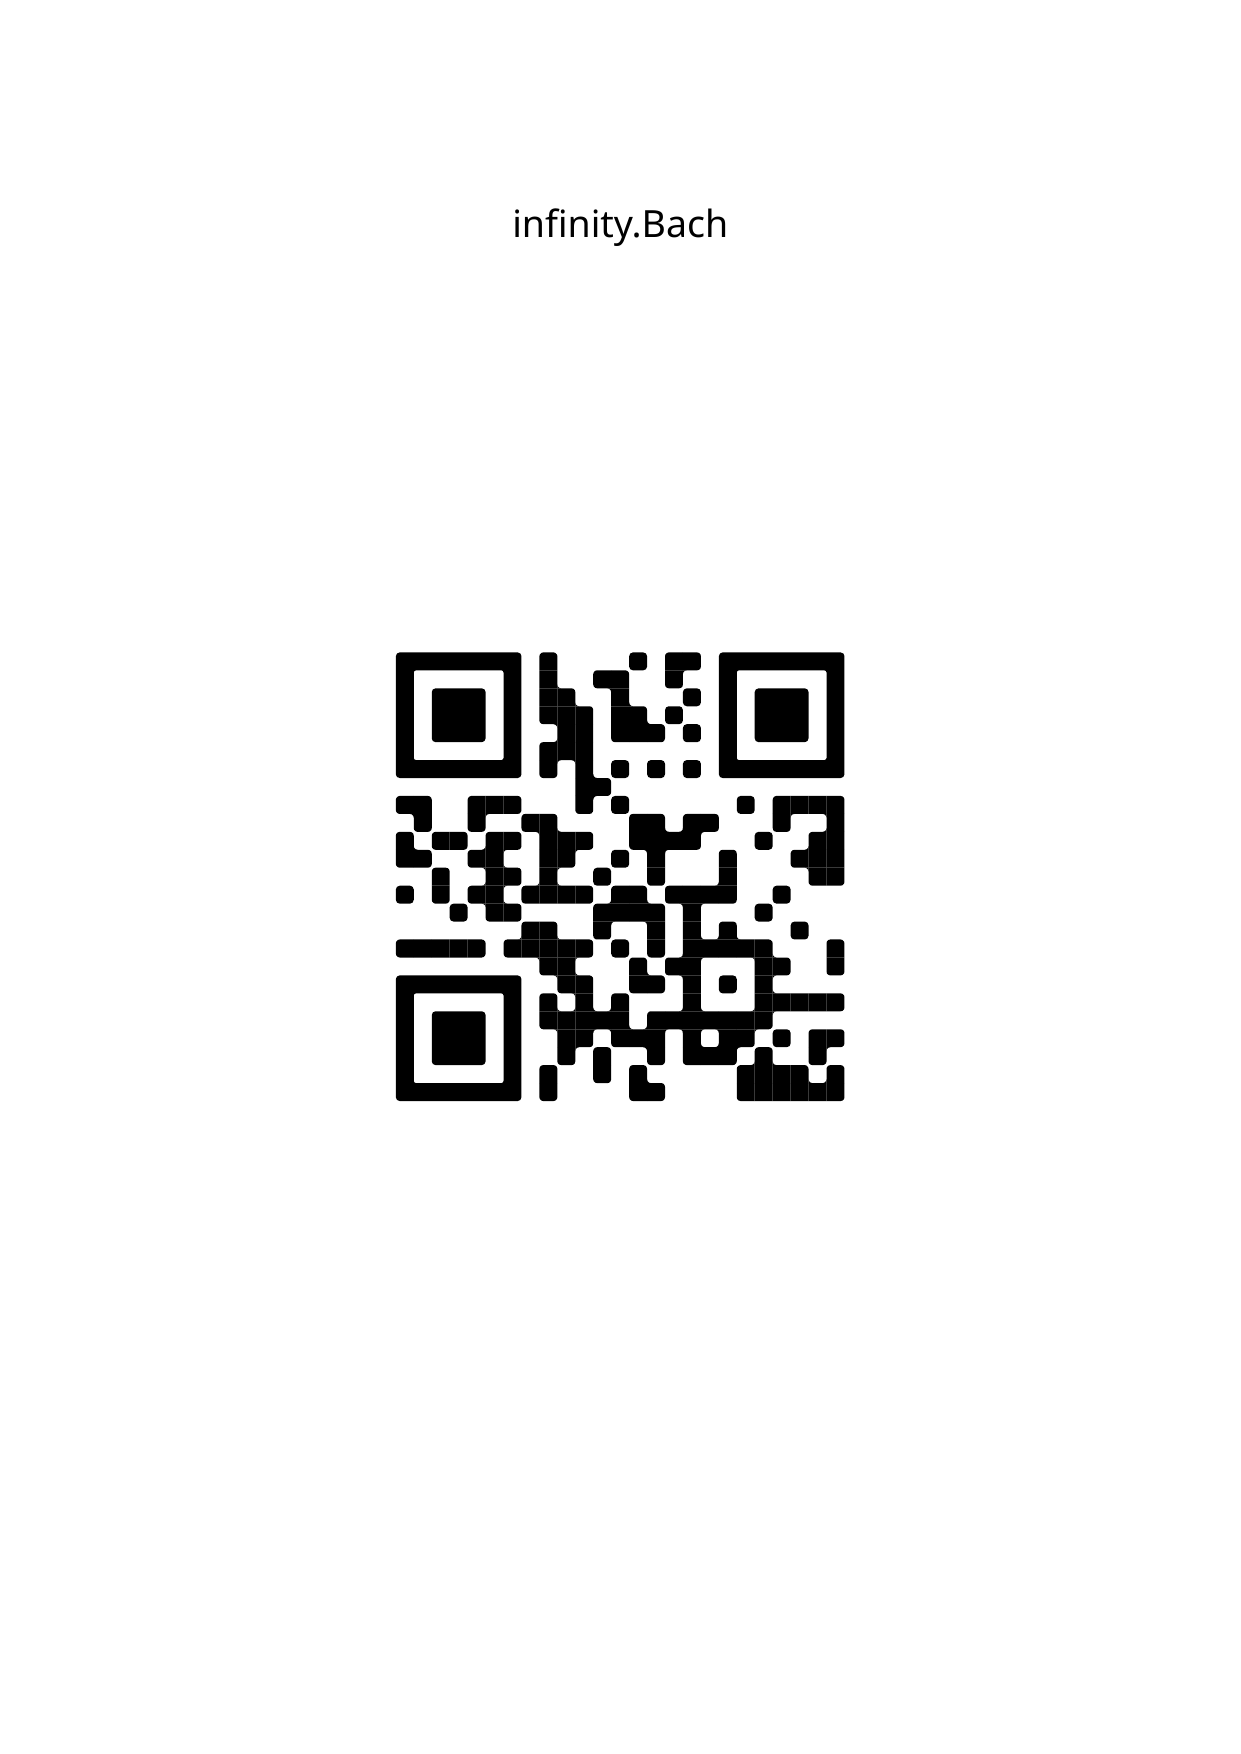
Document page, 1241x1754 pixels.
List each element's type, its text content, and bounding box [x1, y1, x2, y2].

text infinity.Bach [118, 197, 1122, 248]
